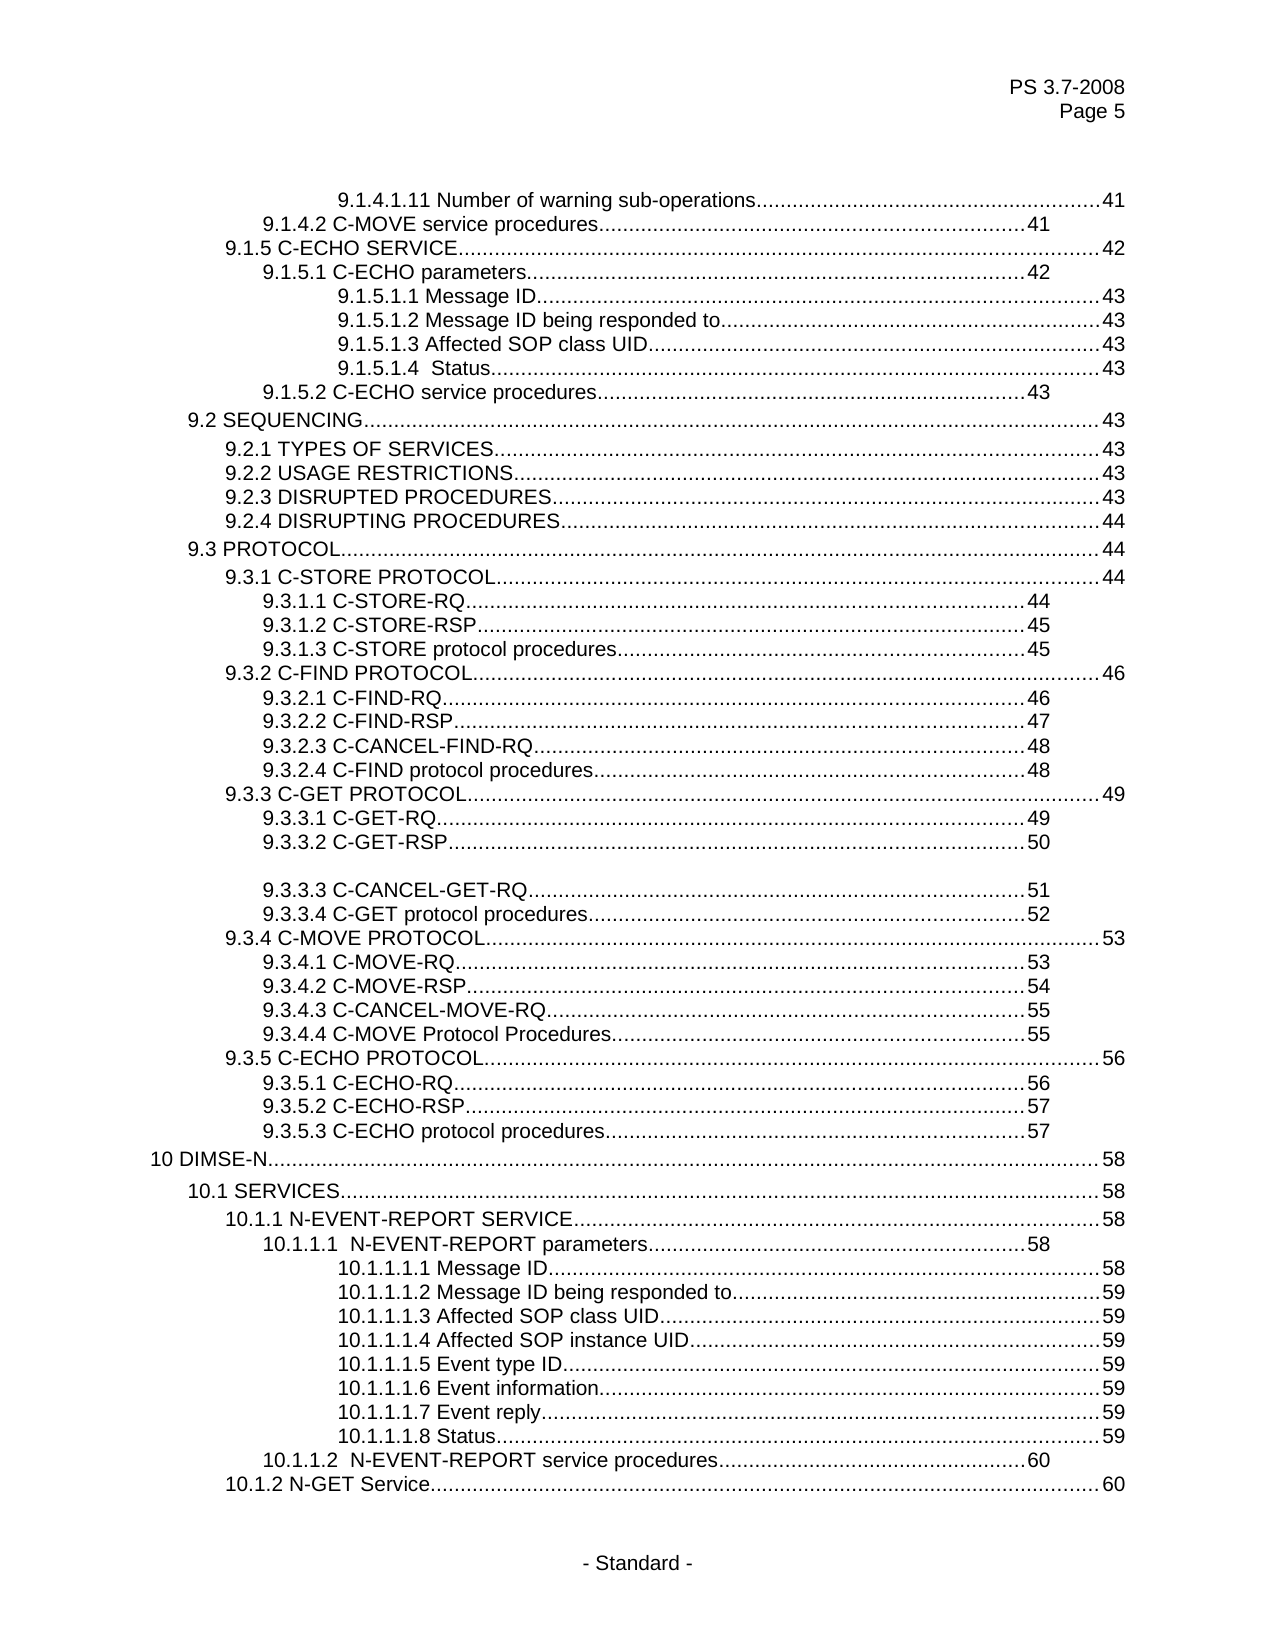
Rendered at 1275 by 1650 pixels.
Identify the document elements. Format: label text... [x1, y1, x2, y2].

text 9.3.3.2 C-GET-RSP 50 [262, 830, 1050, 854]
text 9.1.5.1.1 Message ID 43 [337, 284, 1200, 308]
text 10.1.1.2 N-EVENT-REPORT service procedures 60 [262, 1448, 1050, 1472]
text 9.3.5 C-ECHO PROTOCOL 56 [225, 1046, 1125, 1070]
text 9.3.4.1 C-MOVE-RQ 53 [262, 950, 1050, 974]
text 10.1.1.1.3 Affected SOP class UID 59 [337, 1304, 1200, 1328]
text 9.3.2.3 C-CANCEL-FIND-RQ 48 [262, 733, 1050, 758]
text 10.1.1.1.2 Message ID being responded to 59 [337, 1279, 1200, 1304]
text 9.3.2.4 C-FIND protocol procedures 48 [262, 758, 1050, 782]
text 9.2.4 DISRUPTING PROCEDURES 44 [225, 509, 1125, 533]
text 10.1.1.1.7 Event reply 59 [337, 1400, 1200, 1424]
text 10.1.1.1.8 Status 59 [337, 1424, 1200, 1448]
text 9.3.4.3 C-CANCEL-MOVE-RQ 55 [262, 998, 1050, 1022]
text 9.3.5.2 C-ECHO-RSP 57 [262, 1094, 1050, 1118]
text 9.1.5.2 C-ECHO service procedures 43 [262, 380, 1050, 404]
text 9.3.1.3 C-STORE protocol procedures 45 [262, 637, 1050, 661]
text 9.1.4.1.11 Number of warning sub-operations 41 [337, 187, 1200, 212]
text 9.3.1.1 C-STORE-RQ 44 [262, 589, 1050, 613]
text 9.3 Protocol 44 [187, 537, 1125, 561]
text 9.2.2 USAGE RESTRICTIONS 43 [225, 461, 1125, 484]
text 9.1.5.1 C-ECHO parameters 42 [262, 260, 1050, 284]
text 9.3.4.4 C-MOVE Protocol Procedures 55 [262, 1022, 1050, 1046]
text 9.3.5.3 C-ECHO protocol procedures 57 [262, 1118, 1050, 1143]
text 9.3.2.1 C-FIND-RQ 46 [262, 685, 1050, 709]
text 9.3.4 C-MOVE PROTOCOL 53 [225, 926, 1125, 950]
text 9.3.2.2 C-FIND-RSP 47 [262, 709, 1050, 733]
text 10 DIMSE-N 58 [150, 1147, 1125, 1171]
text 9.1.4.2 C-MOVE service procedures 41 [262, 212, 1050, 236]
text 9.3.3.4 C-GET protocol procedures 52 [262, 902, 1050, 926]
text 10.1.1.1.1 Message ID 58 [337, 1256, 1200, 1279]
text 9.1.5.1.4 Status 43 [337, 356, 1200, 380]
text 9.3.3 C-GET PROTOCOL 49 [225, 782, 1125, 806]
text 10.1.1.1.5 Event type ID 59 [337, 1352, 1200, 1376]
text 10.1.1 N-EVENT-REPORT SERVICE 58 [225, 1207, 1125, 1231]
text 9.2 Sequencing 43 [187, 408, 1125, 432]
text 9.2.1 TYPES OF SERVICES 43 [225, 436, 1125, 461]
text 9.1.5 C-ECHO SERVICE 42 [225, 236, 1125, 260]
text 9.3.1.2 C-STORE-RSP 45 [262, 613, 1050, 637]
text 10.1.1.1 N-EVENT-REPORT parameters 58 [262, 1231, 1050, 1256]
text 9.3.5.1 C-ECHO-RQ 56 [262, 1070, 1050, 1094]
text 9.3.3.1 C-GET-RQ 49 [262, 806, 1050, 830]
text 9.1.5.1.3 Affected SOP class UID 43 [337, 332, 1200, 356]
text 10.1.2 N-GET Service 60 [225, 1472, 1125, 1496]
text 9.3.3.3 C-CANCEL-GET-RQ 51 [262, 854, 1050, 902]
text 9.3.4.2 C-MOVE-RSP 54 [262, 974, 1050, 998]
text 10.1.1.1.6 Event information 59 [337, 1376, 1200, 1400]
text 9.2.3 DISRUPTED PROCEDURES 43 [225, 484, 1125, 509]
text 10.1 Services 58 [187, 1179, 1125, 1203]
text 9.1.5.1.2 Message ID being responded to 43 [337, 308, 1200, 332]
text 9.3.1 C-STORE PROTOCOL 44 [225, 565, 1125, 589]
text 10.1.1.1.4 Affected SOP instance UID 59 [337, 1328, 1200, 1352]
text 9.3.2 C-FIND PROTOCOL 46 [225, 661, 1125, 685]
